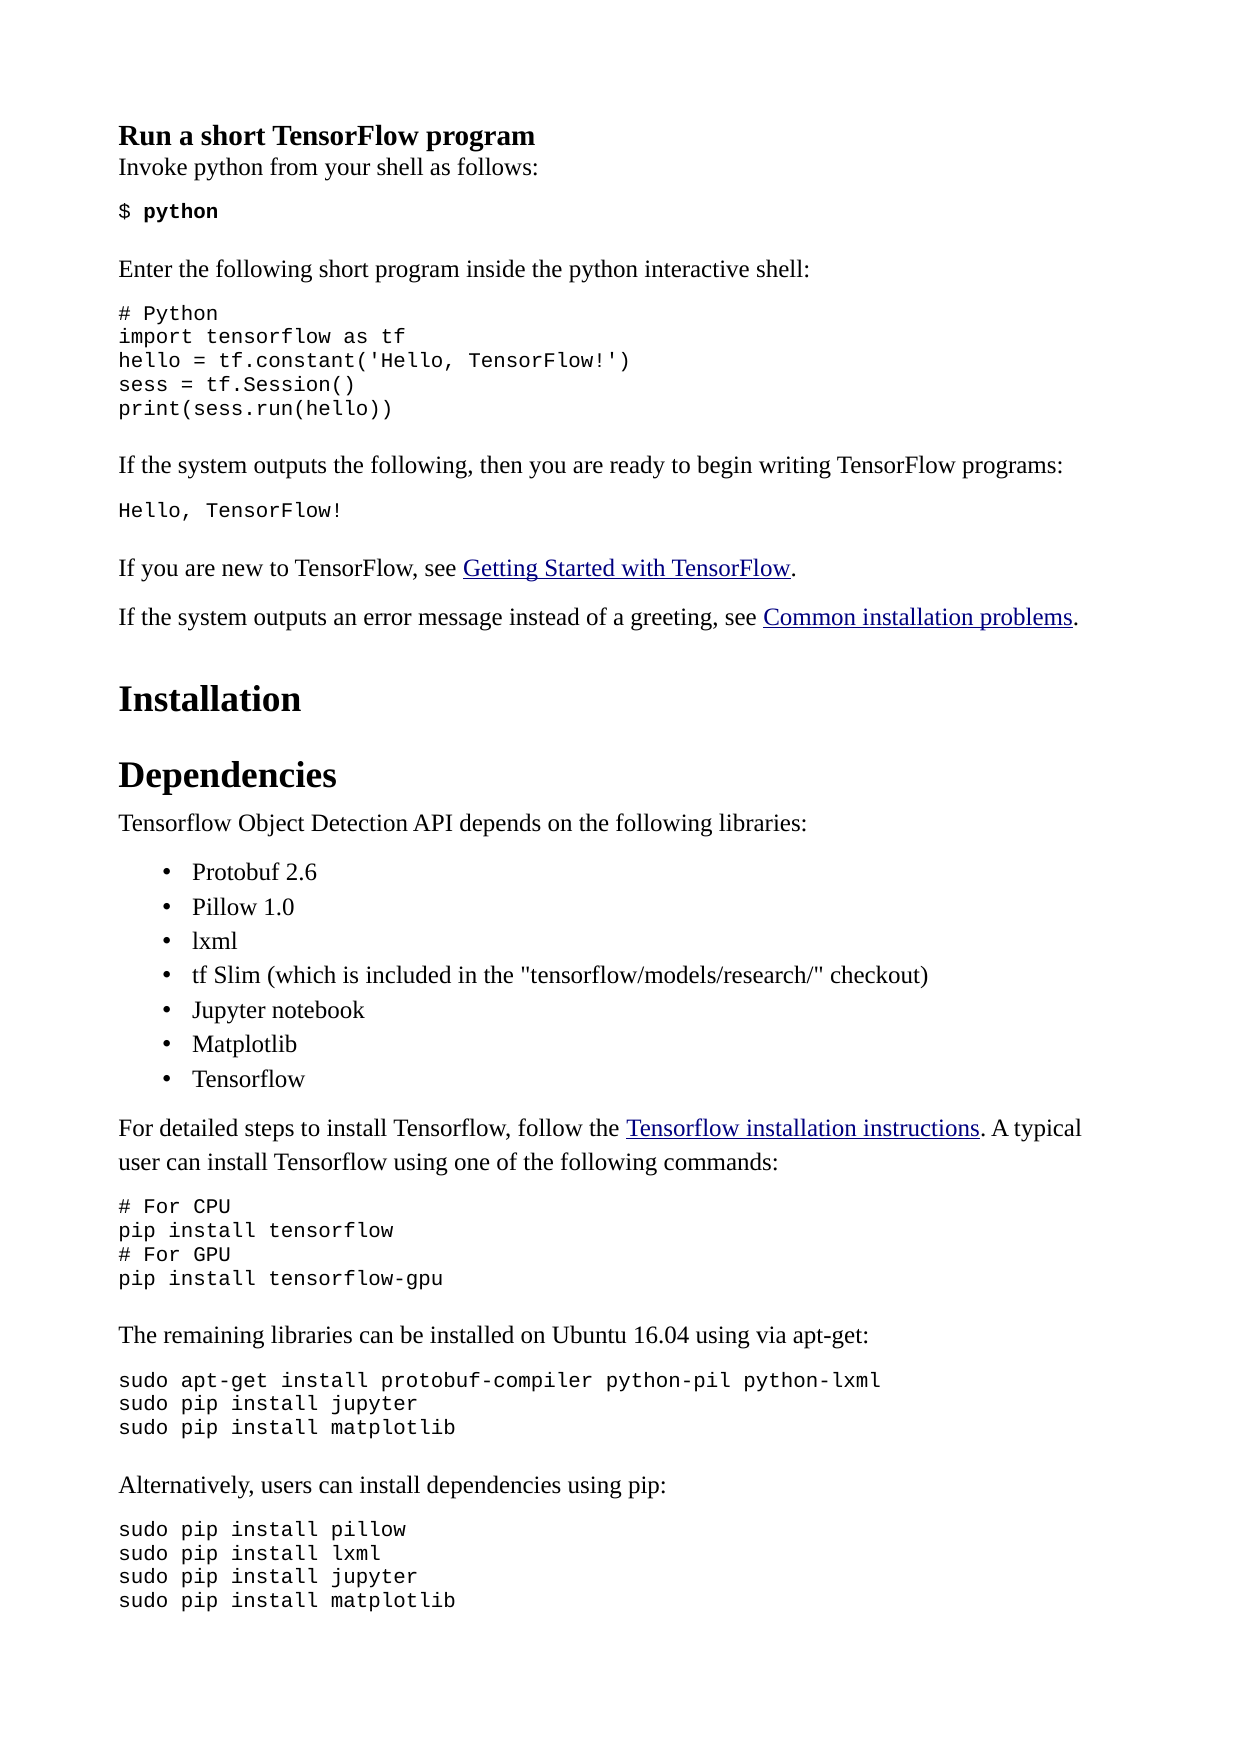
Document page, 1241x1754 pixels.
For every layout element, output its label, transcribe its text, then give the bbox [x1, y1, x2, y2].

text # For CPU [118, 1197, 1122, 1220]
subtitle Installation [118, 676, 1122, 719]
text Hello, TensorFlow! [118, 500, 1122, 523]
text sudo apt-get install protobuf-compiler python-pil python-lxml [118, 1370, 1122, 1393]
text sudo pip install pillow [118, 1519, 1122, 1543]
list Matplotlib [162, 1029, 1122, 1058]
text import tensorflow as tf [118, 327, 1122, 350]
text $ python [118, 201, 1122, 224]
text If you are new to TensorFlow, see Getting Started with TensorFlow. [118, 553, 1122, 582]
list Tensorflow [162, 1064, 1122, 1093]
text # For GPU [118, 1244, 1122, 1267]
text sudo pip install matplotlib [118, 1590, 1122, 1614]
text sudo pip install lxml [118, 1543, 1122, 1566]
text sudo pip install jupyter [118, 1566, 1122, 1590]
text Invoke python from your shell as follows: [118, 152, 1122, 180]
list Protobuf 2.6 [162, 857, 1122, 886]
list Pillow 1.0 [162, 892, 1122, 920]
subtitle Dependencies [118, 752, 1122, 796]
text If the system outputs an error message instead of a greeting, see Common installation problems. [118, 602, 1122, 631]
text If the system outputs the following, then you are ready to begin writing TensorFlow programs: [118, 451, 1122, 479]
text pip install tensorflow [118, 1220, 1122, 1244]
list Jupyter notebook [162, 995, 1122, 1024]
text The remaining libraries can be installed on Ubuntu 16.04 using via apt-get: [118, 1321, 1122, 1349]
text Alternatively, users can install dependencies using pip: [118, 1470, 1122, 1499]
text pip install tensorflow-gpu [118, 1267, 1122, 1291]
text hello = tf.constant('Hello, TensorFlow!') [118, 350, 1122, 374]
text print(sess.run(hello)) [118, 397, 1122, 421]
subtitle Run a short TensorFlow program [118, 118, 1122, 152]
text sess = tf.Session() [118, 374, 1122, 397]
text Tensorflow Object Detection API depends on the following libraries: [118, 808, 1122, 837]
text sudo pip install jupyter [118, 1393, 1122, 1417]
text Enter the following short program inside the python interactive shell: [118, 254, 1122, 283]
text sudo pip install matplotlib [118, 1417, 1122, 1441]
text # Python [118, 303, 1122, 327]
list tf Slim (which is included in the "tensorflow/models/research/" checkout) [162, 961, 1122, 989]
text For detailed steps to install Tensorflow, follow the Tensorflow installation instructions. A typical user can install Tensorflow using one of the following commands: [118, 1113, 1122, 1176]
list lxml [162, 926, 1122, 955]
